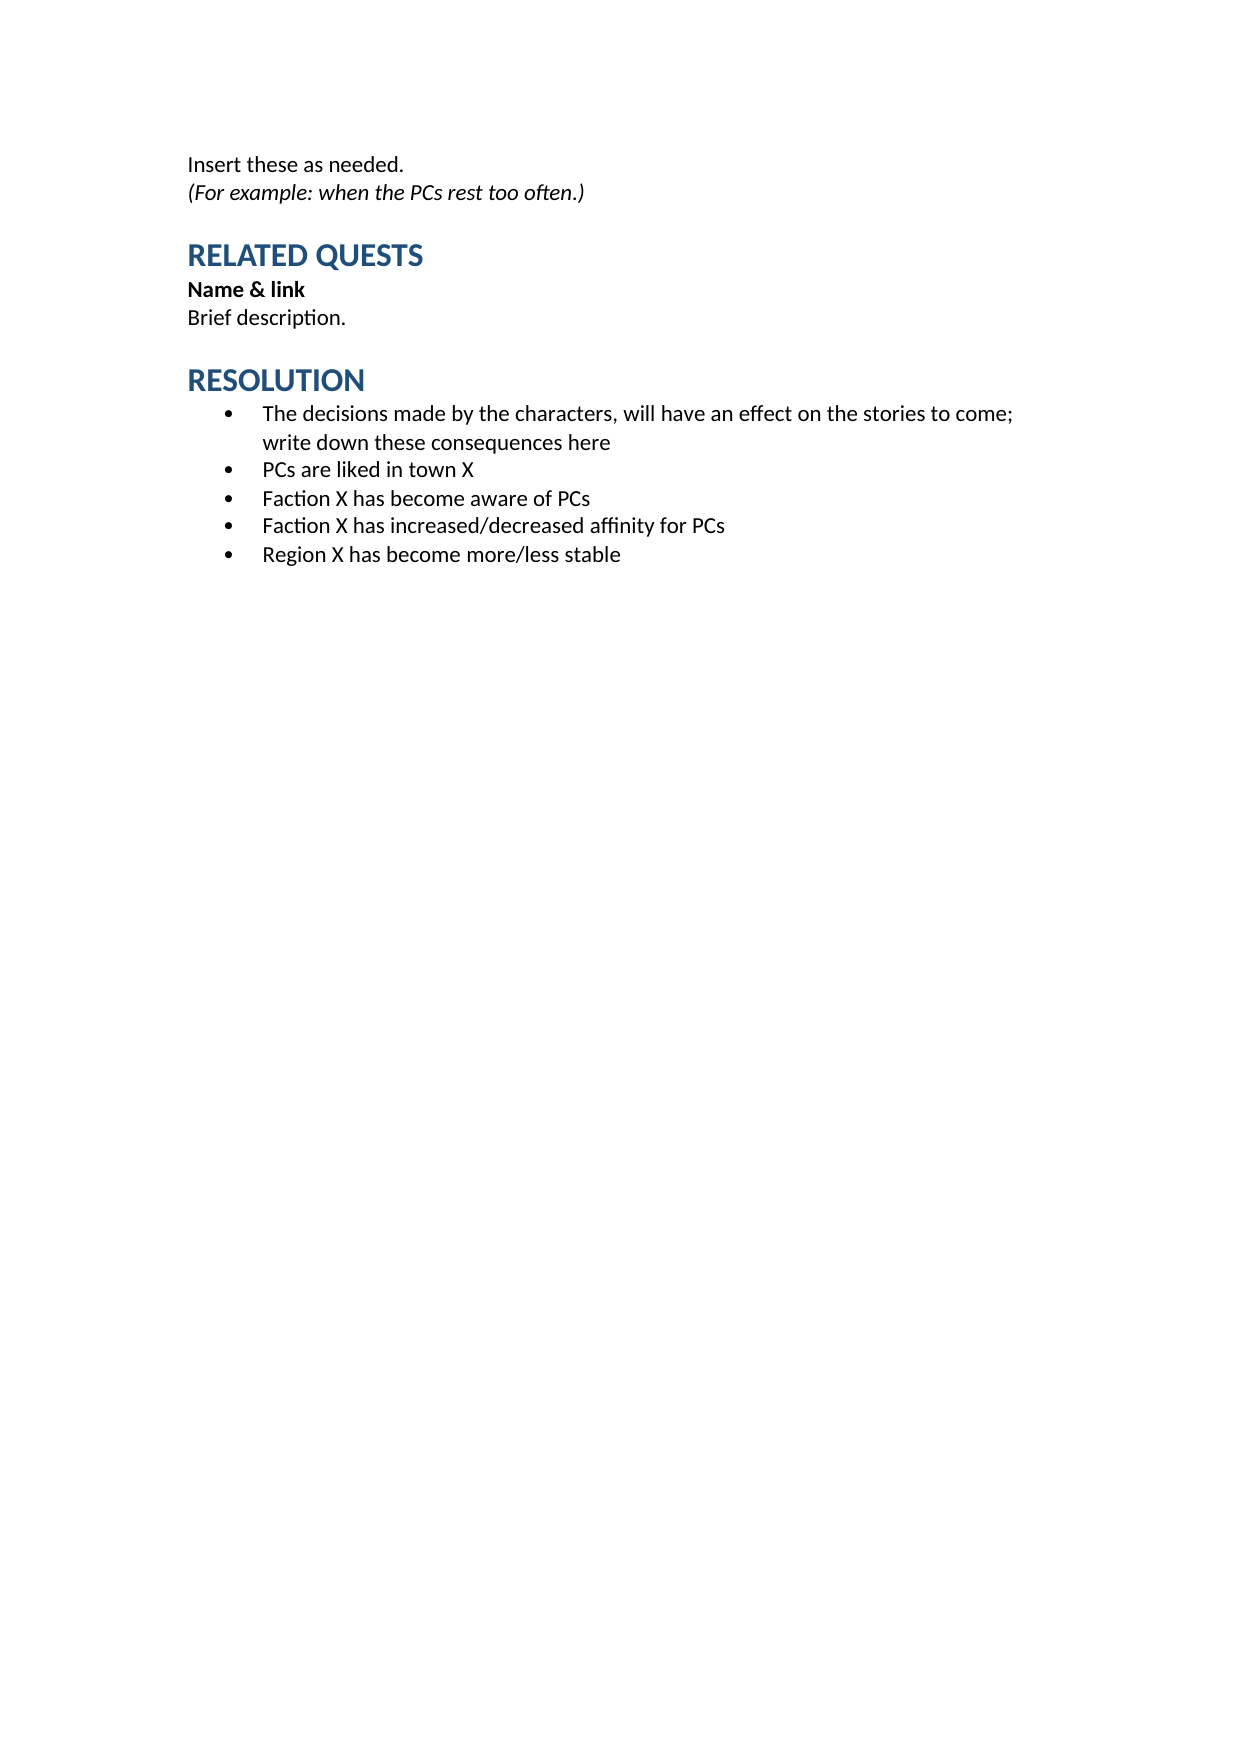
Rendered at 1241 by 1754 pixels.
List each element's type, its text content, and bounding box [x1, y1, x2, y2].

subtitle RESOLUTION [187, 359, 1053, 399]
list The decisions made by the characters, will have an effect on the stories to come; write down these consequences here [225, 399, 1053, 456]
text Insert these as needed. [187, 150, 1053, 178]
list Faction X has increased/decreased affinity for PCs [225, 512, 1053, 540]
text (For example: when the PCs rest too often.) [187, 178, 1053, 206]
list PCs are liked in town X [225, 456, 1053, 484]
list Faction X has become aware of PCs [225, 484, 1053, 512]
list Region X has become more/less stable [225, 540, 1053, 568]
text Name & link [187, 275, 1053, 303]
text Brief description. [187, 303, 1053, 331]
subtitle RELATED QUESTS [187, 234, 1053, 275]
